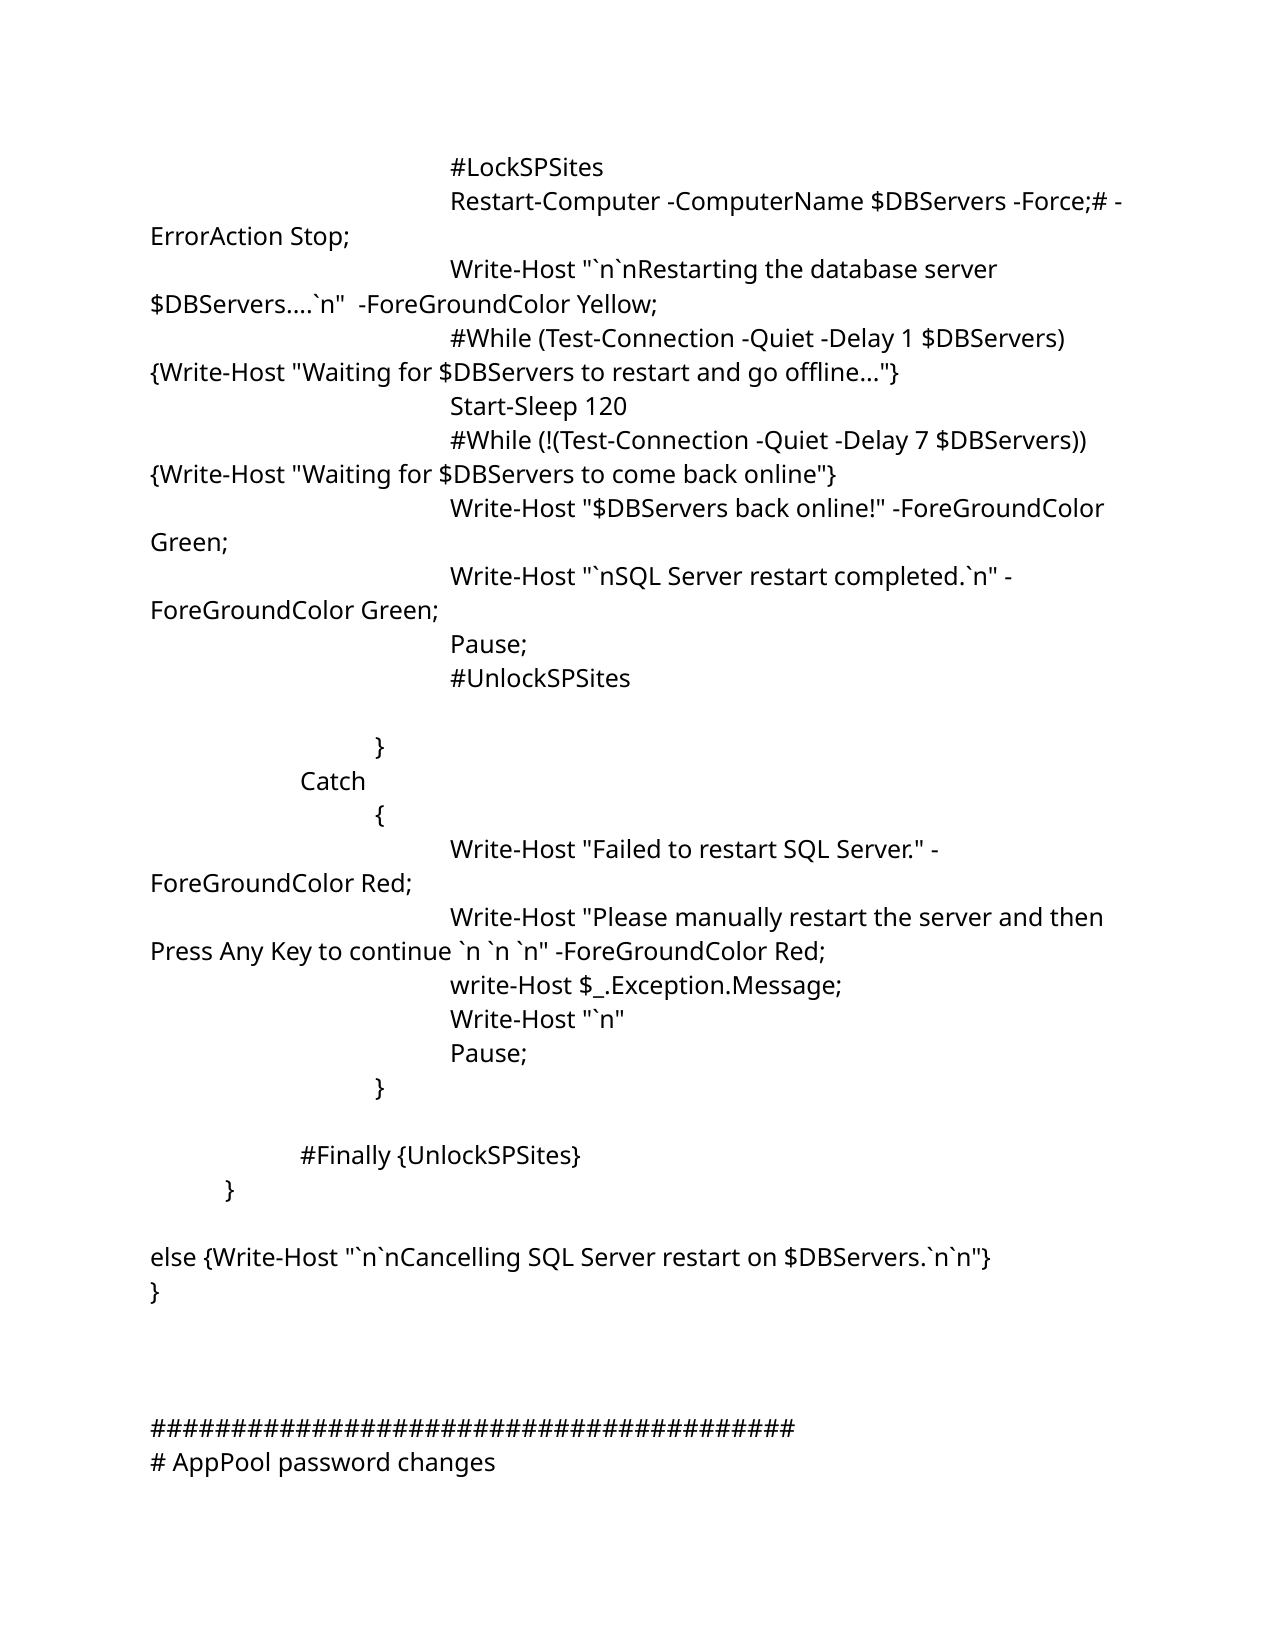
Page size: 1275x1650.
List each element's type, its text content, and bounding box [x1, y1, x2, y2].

text #Finally {UnlockSPSites} [150, 1138, 1125, 1172]
text Pause; [150, 627, 1125, 661]
text { [150, 797, 1125, 831]
text #While (!(Test-Connection -Quiet -Delay 7 $DBServers)) {Write-Host "Waiting for $DBServers to come back online"} [150, 422, 1125, 491]
text Write-Host "`n" [150, 1002, 1125, 1036]
text Write-Host "Failed to restart SQL Server." -ForeGroundColor Red; [150, 831, 1125, 899]
text #LockSPSites [150, 150, 1125, 184]
text Catch [150, 763, 1125, 797]
text ######################################## [150, 1410, 1125, 1444]
text #While (Test-Connection -Quiet -Delay 1 $DBServers) {Write-Host "Waiting for $DBServers to restart and go offline..."} [150, 320, 1125, 388]
text Restart-Computer -ComputerName $DBServers -Force;# -ErrorAction Stop; [150, 184, 1125, 252]
text # AppPool password changes [150, 1444, 1125, 1478]
text } [150, 1070, 1125, 1104]
text Write-Host "`nSQL Server restart completed.`n" -ForeGroundColor Green; [150, 559, 1125, 627]
text Write-Host "Please manually restart the server and then Press Any Key to continue `n `n `n" -ForeGroundColor Red; [150, 899, 1125, 967]
text write-Host $_.Exception.Message; [150, 967, 1125, 1002]
text Pause; [150, 1036, 1125, 1070]
text } [150, 1274, 1125, 1308]
text #UnlockSPSites [150, 661, 1125, 695]
text Write-Host "$DBServers back online!" -ForeGroundColor Green; [150, 491, 1125, 559]
text } [150, 1172, 1125, 1206]
text Start-Sleep 120 [150, 388, 1125, 422]
text Write-Host "`n`nRestarting the database server $DBServers....`n" -ForeGroundColor Yellow; [150, 252, 1125, 320]
text } [150, 729, 1125, 763]
text else {Write-Host "`n`nCancelling SQL Server restart on $DBServers.`n`n"} [150, 1240, 1125, 1274]
